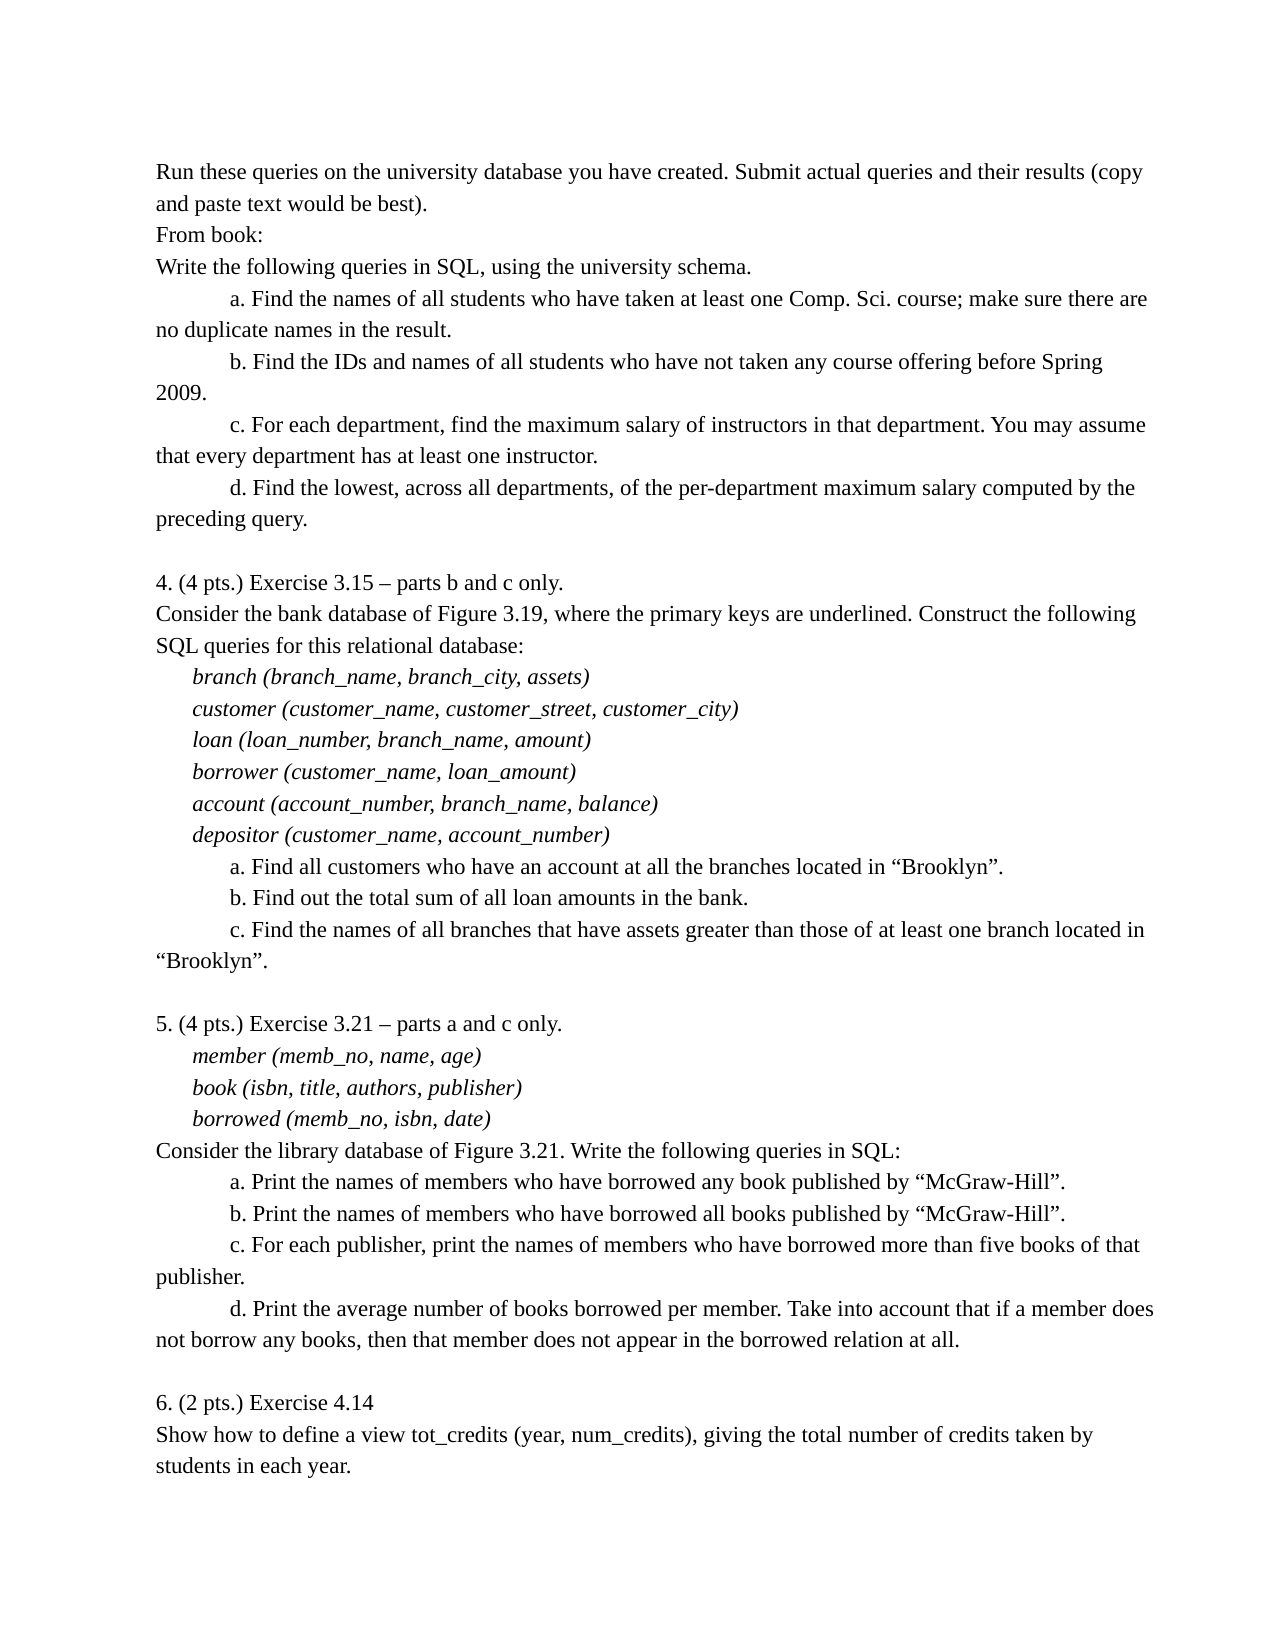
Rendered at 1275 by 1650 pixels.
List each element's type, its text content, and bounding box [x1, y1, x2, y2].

text From book: [156, 221, 1157, 248]
text depositor (customer_name, account_number) [192, 821, 1157, 847]
text loan (loan_number, branch_name, amount) [192, 726, 1157, 753]
text Write the following queries in SQL, using the university schema. [156, 253, 1157, 279]
text account (account_number, branch_name, balance) [192, 789, 1157, 816]
text Show how to define a view tot_credits (year, num_credits), giving the total number of credits taken by students in each year. [156, 1421, 1157, 1479]
text b. Print the names of members who have borrowed all books published by “McGraw-Hill”. [156, 1200, 1157, 1226]
text 6. (2 pts.) Exercise 4.14 [156, 1389, 1157, 1416]
text c. Find the names of all branches that have assets greater than those of at least one branch located in “Brooklyn”. [156, 916, 1157, 974]
text a. Print the names of members who have borrowed any book published by “McGraw-Hill”. [156, 1168, 1157, 1195]
text 5. (4 pts.) Exercise 3.21 – parts a and c only. [156, 1011, 1157, 1037]
text c. For each department, find the maximum salary of instructors in that department. You may assume that every department has at least one instructor. [156, 411, 1157, 469]
text 4. (4 pts.) Exercise 3.15 – parts b and c only. [156, 569, 1157, 595]
text c. For each publisher, print the names of members who have borrowed more than five books of that publisher. [156, 1231, 1157, 1289]
text book (isbn, title, authors, publisher) [192, 1074, 1157, 1100]
text a. Find the names of all students who have taken at least one Comp. Sci. course; make sure there are no duplicate names in the result. [156, 284, 1157, 342]
text d. Find the lowest, across all departments, of the per-department maximum salary computed by the preceding query. [156, 474, 1157, 532]
text d. Print the average number of books borrowed per member. Take into account that if a member does not borrow any books, then that member does not appear in the borrowed relation at all. [156, 1294, 1157, 1352]
text a. Find all customers who have an account at all the branches located in “Brooklyn”. [156, 853, 1157, 879]
text borrower (customer_name, loan_amount) [192, 758, 1157, 784]
text borrowed (memb_no, isbn, date) [192, 1105, 1157, 1132]
text Consider the bank database of Figure 3.19, where the primary keys are underlined. Construct the following SQL queries for this relational database: [156, 600, 1157, 658]
text member (memb_no, name, age) [192, 1042, 1157, 1068]
text customer (customer_name, customer_street, customer_city) [192, 695, 1157, 721]
text Run these queries on the university database you have created. Submit actual queries and their results (copy and paste text would be best). [156, 158, 1157, 216]
text b. Find out the total sum of all loan amounts in the bank. [156, 884, 1157, 911]
text b. Find the IDs and names of all students who have not taken any course offering before Spring 2009. [156, 348, 1157, 406]
text branch (branch_name, branch_city, assets) [192, 663, 1157, 690]
text Consider the library database of Figure 3.21. Write the following queries in SQL: [156, 1137, 1157, 1163]
